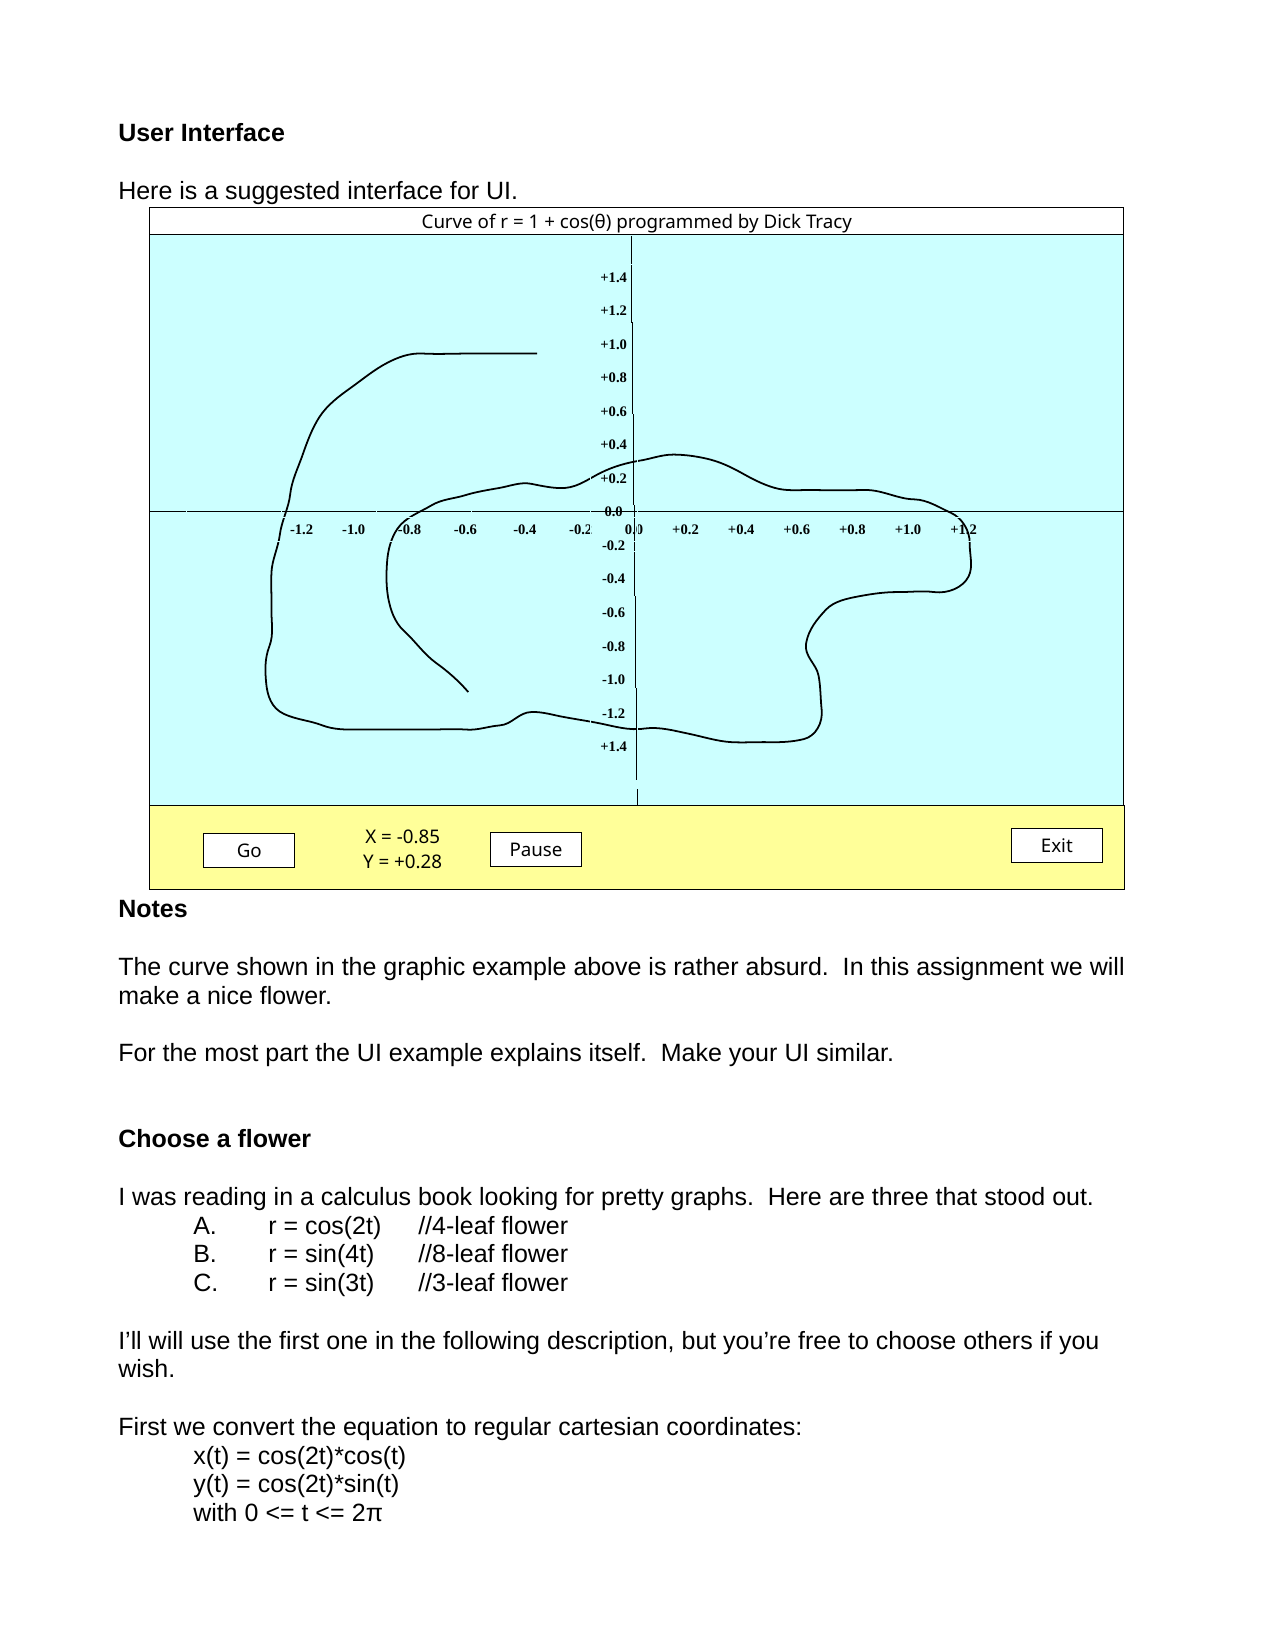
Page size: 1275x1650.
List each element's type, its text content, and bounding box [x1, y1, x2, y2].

text First we convert the equation to regular cartesian coordinates: [118, 1412, 1157, 1441]
text Choose a flower [118, 1124, 1157, 1153]
text with 0 <= t <= 2π [118, 1498, 1157, 1527]
text I’ll will use the first one in the following description, but you’re free to choose others if you wish. [118, 1326, 1157, 1383]
text Here is a suggested interface for UI. [118, 176, 1157, 204]
text The curve shown in the graphic example above is rather absurd. In this assignment we will make a nice flower. [118, 952, 1157, 1009]
text User Interface [118, 118, 1157, 147]
text A. r = cos(2t) //4-leaf flower [118, 1211, 1157, 1239]
text B. r = sin(4t) //8-leaf flower [118, 1239, 1157, 1268]
text I was reading in a calculus book looking for pretty graphs. Here are three that stood out. [118, 1182, 1157, 1211]
text y(t) = cos(2t)*sin(t) [118, 1469, 1157, 1498]
text x(t) = cos(2t)*cos(t) [118, 1441, 1157, 1469]
text For the most part the UI example explains itself. Make your UI similar. [118, 1038, 1157, 1067]
text C. r = sin(3t) //3-leaf flower [118, 1268, 1157, 1297]
text Notes [118, 894, 1157, 923]
